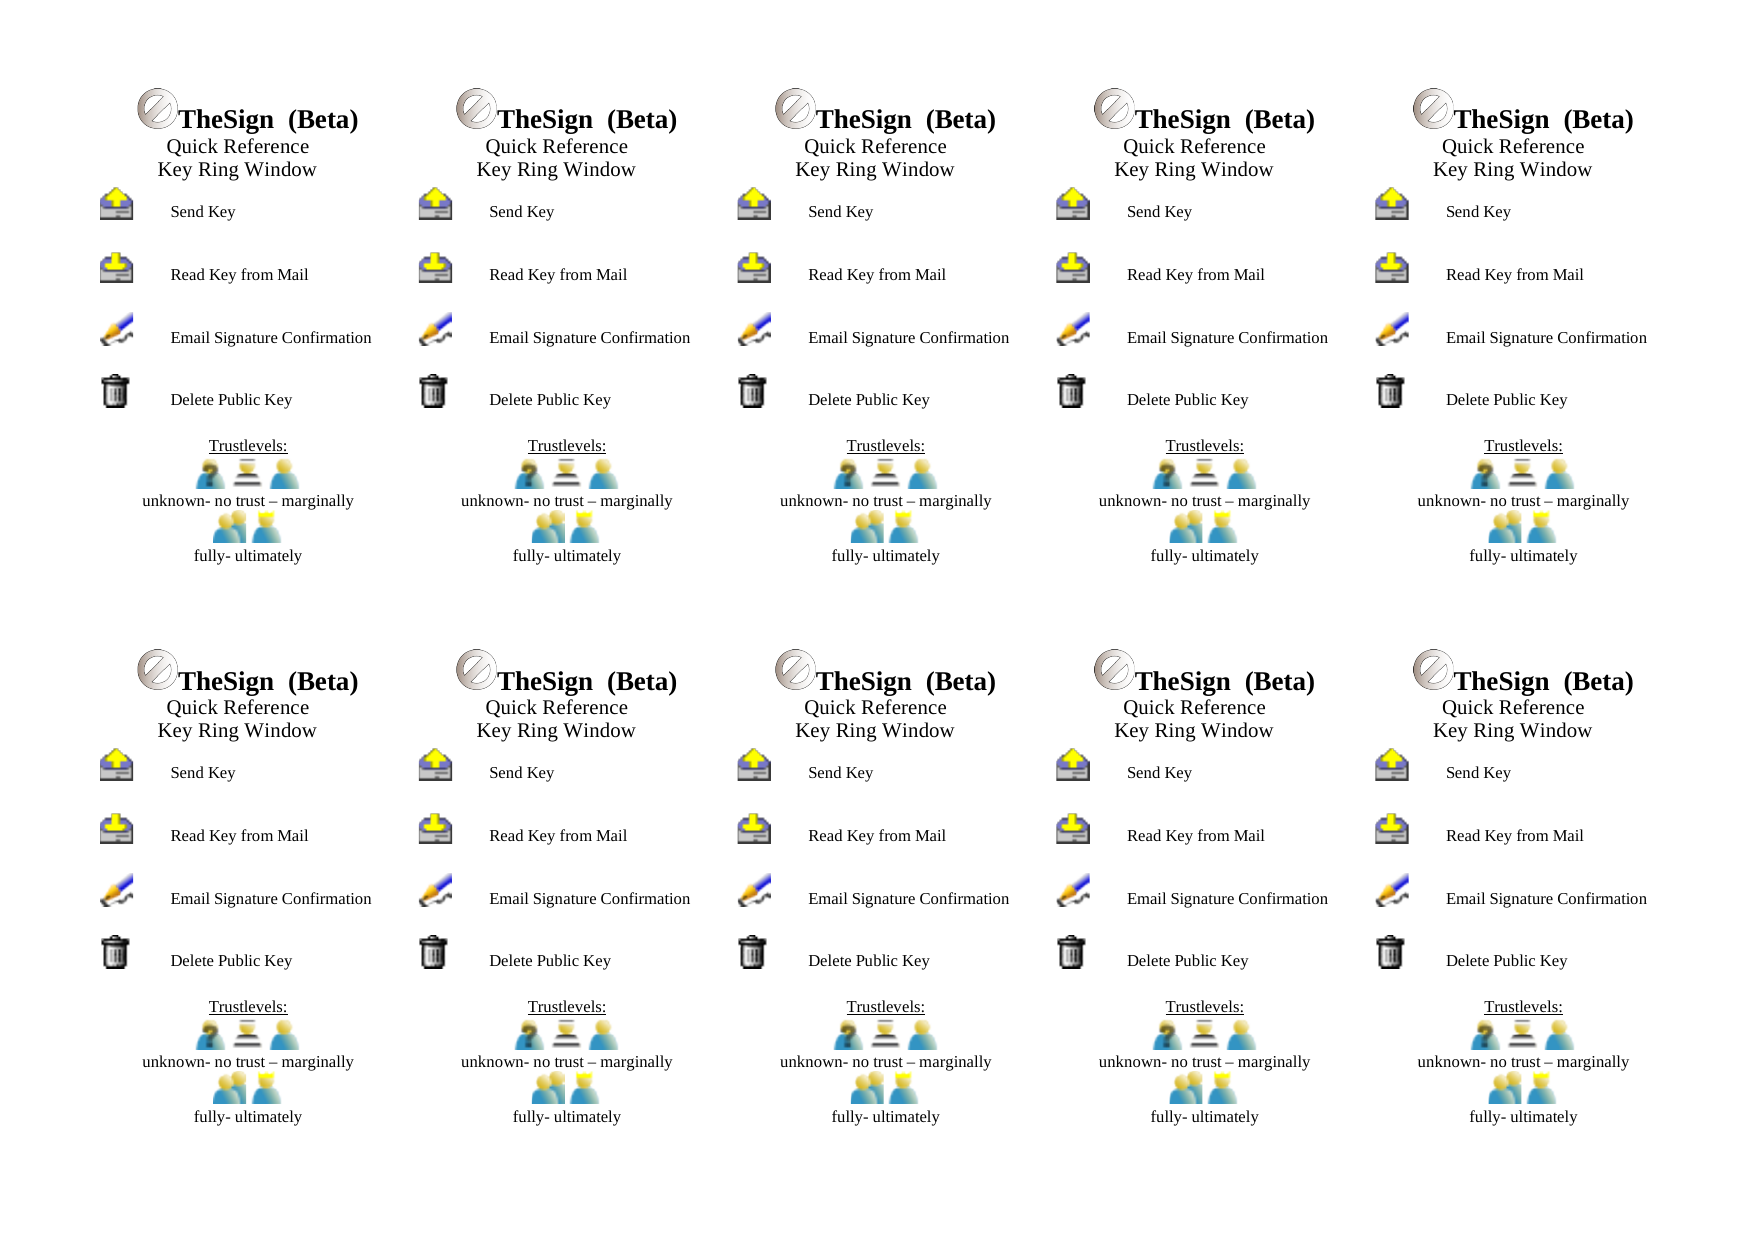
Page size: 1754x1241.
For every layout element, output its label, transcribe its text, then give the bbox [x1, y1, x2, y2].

table_cell [1364, 805, 1420, 868]
table_cell Email Signature Confirmation [1101, 868, 1364, 930]
picture [887, 510, 921, 543]
table_cell [726, 930, 782, 993]
picture [100, 935, 134, 969]
picture [1151, 455, 1184, 489]
table_header [1364, 181, 1420, 244]
text Key Ring Window [88, 719, 387, 742]
table_header [89, 181, 144, 244]
table_cell Trustlevels: unknown- no trust – marginally fully- ultimately [1364, 432, 1683, 570]
picture [137, 649, 178, 690]
text Key Ring Window [88, 158, 387, 181]
table_cell [89, 369, 144, 432]
text Quick Reference [1045, 696, 1344, 719]
picture [456, 649, 497, 690]
picture [906, 1016, 940, 1050]
picture [1056, 747, 1090, 781]
text Key Ring Window [1045, 158, 1344, 181]
picture [1206, 510, 1240, 543]
table_cell [726, 244, 782, 249]
picture [568, 510, 602, 543]
picture [250, 510, 283, 543]
table_header Send Key [145, 181, 407, 244]
picture [550, 455, 584, 489]
text Quick Reference [407, 696, 706, 719]
table_cell [408, 805, 463, 868]
table_cell Delete Public Key [782, 369, 1045, 432]
picture [737, 810, 771, 844]
table_cell [408, 930, 463, 993]
table_cell Read Key from Mail [1420, 244, 1683, 307]
text TheSign (Beta) [746, 649, 1025, 696]
table_header Send Key [1101, 181, 1364, 244]
text TheSign (Beta) [427, 649, 706, 696]
picture [1525, 510, 1559, 543]
table_cell [89, 805, 144, 868]
table_header Send Key [145, 742, 407, 805]
picture [231, 1016, 265, 1050]
picture [869, 455, 903, 489]
table_header Send Key [464, 181, 726, 244]
picture [1506, 455, 1540, 489]
text TheSign (Beta) [1065, 88, 1344, 135]
table_cell [1364, 930, 1420, 993]
table_cell [408, 244, 463, 249]
picture [775, 88, 816, 129]
picture [550, 1016, 584, 1050]
picture [775, 649, 816, 690]
text TheSign (Beta) [108, 649, 387, 696]
picture [418, 312, 452, 346]
table_cell [1045, 868, 1101, 930]
picture [531, 1071, 565, 1104]
picture [100, 186, 134, 220]
picture [268, 1016, 302, 1050]
table_cell Delete Public Key [1420, 369, 1683, 432]
table_cell [89, 868, 144, 930]
table_cell Email Signature Confirmation [145, 307, 407, 369]
text Key Ring Window [1045, 719, 1344, 742]
table_cell Trustlevels: unknown- no trust – marginally fully- ultimately [726, 432, 1045, 570]
picture [513, 1016, 547, 1050]
table_header [726, 742, 782, 805]
picture [568, 1071, 602, 1104]
table_cell Delete Public Key [145, 930, 407, 993]
picture [850, 510, 884, 543]
text TheSign (Beta) [108, 88, 387, 135]
table_cell [89, 930, 144, 993]
table_cell Delete Public Key [464, 930, 726, 993]
picture [1375, 312, 1409, 346]
table_cell [89, 250, 144, 307]
picture [1543, 1016, 1577, 1050]
text Quick Reference [1364, 135, 1663, 158]
table_cell Trustlevels: unknown- no trust – marginally fully- ultimately [726, 993, 1045, 1131]
picture [418, 935, 452, 969]
text Quick Reference [726, 135, 1025, 158]
table_cell Trustlevels: unknown- no trust – marginally fully- ultimately [1364, 993, 1683, 1131]
picture [1488, 510, 1522, 543]
table_cell Read Key from Mail [782, 805, 1045, 868]
picture [531, 510, 565, 543]
picture [213, 510, 247, 543]
picture [1375, 249, 1409, 283]
table_header [1364, 742, 1420, 805]
picture [1375, 810, 1409, 844]
picture [1188, 1016, 1222, 1050]
table_cell [726, 369, 782, 432]
table_cell Email Signature Confirmation [464, 868, 726, 930]
table_cell Trustlevels: unknown- no trust – marginally fully- ultimately [408, 432, 726, 570]
picture [869, 1016, 903, 1050]
picture [1375, 873, 1409, 907]
table_cell [408, 250, 463, 307]
table_header Send Key [1420, 181, 1683, 244]
picture [1169, 1071, 1203, 1104]
table_cell Read Key from Mail [1101, 244, 1364, 307]
picture [737, 249, 771, 283]
table_header [726, 181, 782, 244]
picture [418, 747, 453, 781]
table_header Send Key [1101, 742, 1364, 805]
picture [737, 312, 771, 346]
text Key Ring Window [726, 158, 1025, 181]
table_cell [1045, 244, 1101, 249]
text TheSign (Beta) [1384, 649, 1663, 696]
table_cell Email Signature Confirmation [782, 307, 1045, 369]
text TheSign (Beta) [427, 88, 706, 135]
picture [1225, 1016, 1258, 1050]
table_cell [1364, 250, 1420, 307]
picture [1470, 455, 1503, 489]
table_cell [1045, 307, 1101, 369]
picture [832, 455, 866, 489]
table_cell Delete Public Key [464, 369, 726, 432]
text Key Ring Window [407, 719, 706, 742]
table_cell [89, 244, 144, 249]
picture [1225, 455, 1258, 489]
table_header [1045, 181, 1101, 244]
picture [100, 312, 134, 346]
table_cell Delete Public Key [1101, 930, 1364, 993]
table_cell [726, 250, 782, 307]
table_header [408, 742, 463, 805]
picture [1375, 935, 1409, 969]
table_cell Email Signature Confirmation [1101, 307, 1364, 369]
table_cell Email Signature Confirmation [1420, 307, 1683, 369]
picture [100, 374, 134, 408]
picture [1056, 873, 1090, 907]
picture [100, 873, 134, 907]
table_header Send Key [782, 181, 1045, 244]
table_cell Trustlevels: unknown- no trust – marginally fully- ultimately [1045, 993, 1364, 1131]
table_header Send Key [782, 742, 1045, 805]
table_cell Email Signature Confirmation [145, 868, 407, 930]
picture [737, 374, 771, 408]
picture [1413, 88, 1454, 129]
table_cell Read Key from Mail [464, 805, 726, 868]
table_cell Delete Public Key [1101, 369, 1364, 432]
table_cell Trustlevels: unknown- no trust – marginally fully- ultimately [89, 432, 407, 570]
table_cell [408, 369, 463, 432]
picture [137, 88, 178, 129]
picture [100, 810, 134, 844]
picture [268, 455, 302, 489]
table_cell Email Signature Confirmation [782, 868, 1045, 930]
picture [231, 455, 265, 489]
table_cell [1364, 868, 1420, 930]
picture [887, 1071, 921, 1104]
picture [906, 455, 940, 489]
table_cell [1045, 930, 1101, 993]
picture [737, 935, 771, 969]
picture [418, 249, 453, 283]
table_cell [1364, 244, 1420, 249]
table_cell [726, 805, 782, 868]
picture [587, 1016, 621, 1050]
table_cell Delete Public Key [782, 930, 1045, 993]
text Key Ring Window [1364, 719, 1663, 742]
picture [1056, 249, 1090, 283]
picture [1169, 510, 1203, 543]
table_cell [408, 307, 463, 369]
text Key Ring Window [407, 158, 706, 181]
table_header [1045, 742, 1101, 805]
table_cell Read Key from Mail [782, 244, 1045, 307]
picture [1543, 455, 1577, 489]
picture [418, 810, 453, 844]
text Key Ring Window [726, 719, 1025, 742]
text Quick Reference [1364, 696, 1663, 719]
picture [587, 455, 621, 489]
text Quick Reference [88, 696, 387, 719]
picture [1375, 186, 1409, 220]
table_cell [89, 307, 144, 369]
table_cell [408, 868, 463, 930]
table_cell Trustlevels: unknown- no trust – marginally fully- ultimately [89, 993, 407, 1131]
picture [456, 88, 497, 129]
picture [1525, 1071, 1559, 1104]
text Quick Reference [88, 135, 387, 158]
table_header [408, 181, 463, 244]
table_cell Read Key from Mail [1101, 805, 1364, 868]
table_cell Delete Public Key [1420, 930, 1683, 993]
picture [418, 186, 453, 220]
picture [1206, 1071, 1240, 1104]
table_cell Trustlevels: unknown- no trust – marginally fully- ultimately [408, 993, 726, 1131]
picture [194, 455, 228, 489]
picture [1375, 747, 1409, 781]
picture [418, 374, 452, 408]
picture [1375, 374, 1409, 408]
picture [1094, 88, 1135, 129]
text TheSign (Beta) [1065, 649, 1344, 696]
picture [1094, 649, 1135, 690]
picture [213, 1071, 247, 1104]
table_cell [1364, 369, 1420, 432]
picture [513, 455, 547, 489]
picture [1188, 455, 1222, 489]
picture [850, 1071, 884, 1104]
picture [1470, 1016, 1503, 1050]
text Key Ring Window [1364, 158, 1663, 181]
table_cell [726, 307, 782, 369]
table_header [89, 742, 144, 805]
table_cell [1045, 250, 1101, 307]
picture [737, 186, 771, 220]
table_cell Delete Public Key [145, 369, 407, 432]
text TheSign (Beta) [1384, 88, 1663, 135]
text Quick Reference [1045, 135, 1344, 158]
picture [1413, 649, 1454, 690]
picture [1151, 1016, 1184, 1050]
text TheSign (Beta) [746, 88, 1025, 135]
table_cell Email Signature Confirmation [464, 307, 726, 369]
table_cell [1045, 805, 1101, 868]
table_cell [726, 868, 782, 930]
picture [737, 747, 771, 781]
table_cell [1045, 369, 1101, 432]
picture [1056, 374, 1090, 408]
picture [1488, 1071, 1522, 1104]
table_cell Read Key from Mail [145, 805, 407, 868]
table_cell [1364, 307, 1420, 369]
table_cell Read Key from Mail [145, 244, 407, 307]
picture [194, 1016, 228, 1050]
picture [100, 249, 134, 283]
table_cell Trustlevels: unknown- no trust – marginally fully- ultimately [1045, 432, 1364, 570]
picture [1506, 1016, 1540, 1050]
picture [1056, 312, 1090, 346]
text Quick Reference [407, 135, 706, 158]
picture [418, 873, 452, 907]
table_cell Email Signature Confirmation [1420, 868, 1683, 930]
picture [1056, 810, 1090, 844]
table_cell Read Key from Mail [464, 244, 726, 307]
table_header Send Key [1420, 742, 1683, 805]
picture [1056, 935, 1090, 969]
table_header Send Key [464, 742, 726, 805]
picture [737, 873, 771, 907]
table_cell Read Key from Mail [1420, 805, 1683, 868]
picture [250, 1071, 283, 1104]
picture [832, 1016, 866, 1050]
picture [100, 747, 134, 781]
picture [1056, 186, 1090, 220]
text Quick Reference [726, 696, 1025, 719]
